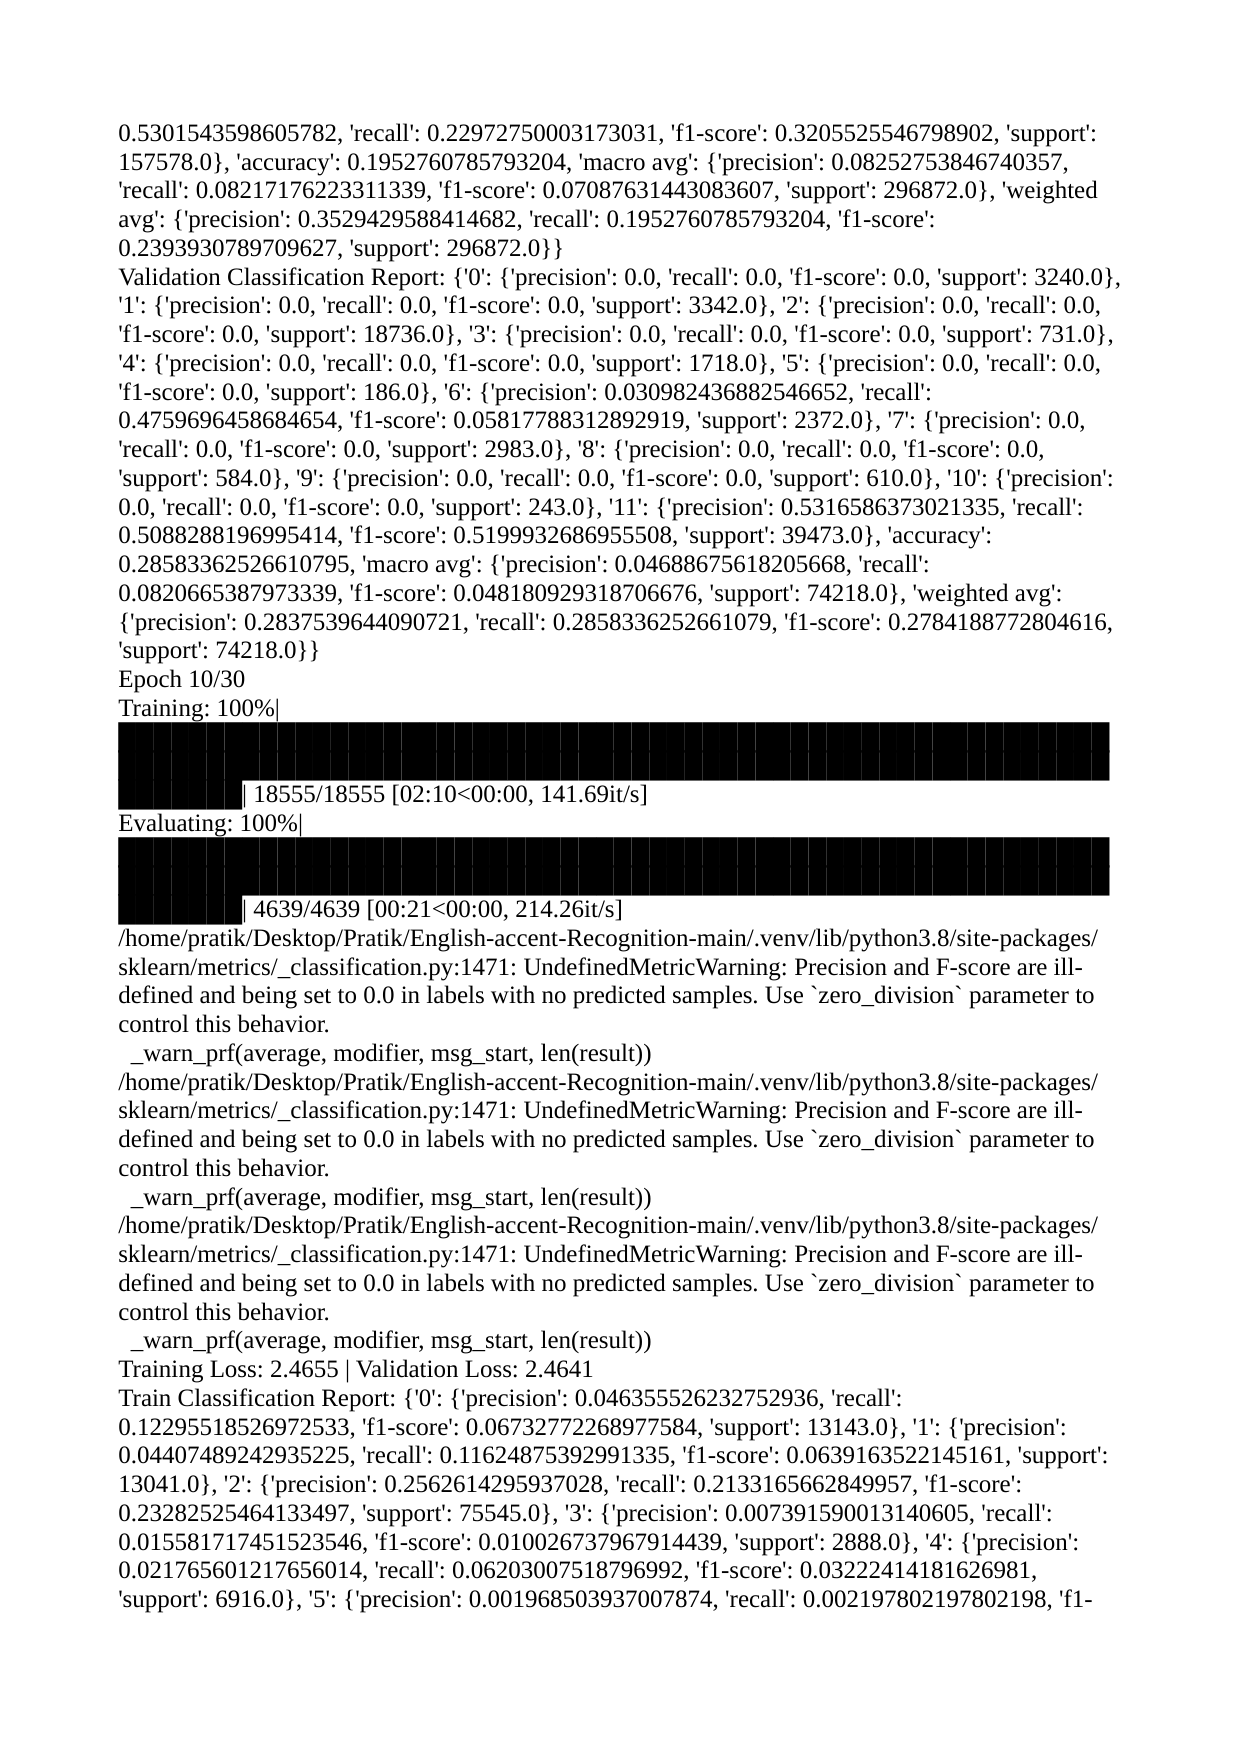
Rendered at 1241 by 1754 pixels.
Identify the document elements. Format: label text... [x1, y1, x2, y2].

text Epoch 10/30 [118, 664, 1122, 693]
text _warn_prf(average, modifier, msg_start, len(result)) [118, 1038, 1122, 1067]
text Validation Classification Report: {'0': {'precision': 0.0, 'recall': 0.0, 'f1-score': 0.0, 'support': 3240.0}, '1': {'precision': 0.0, 'recall': 0.0, 'f1-score': 0.0, 'support': 3342.0}, '2': {'precision': 0.0, 'recall': 0.0, 'f1-score': 0.0, 'support': 18736.0}, '3': {'precision': 0.0, 'recall': 0.0, 'f1-score': 0.0, 'support': 731.0}, '4': {'precision': 0.0, 'recall': 0.0, 'f1-score': 0.0, 'support': 1718.0}, '5': {'precision': 0.0, 'recall': 0.0, 'f1-score': 0.0, 'support': 186.0}, '6': {'precision': 0.030982436882546652, 'recall': 0.4759696458684654, 'f1-score': 0.05817788312892919, 'support': 2372.0}, '7': {'precision': 0.0, 'recall': 0.0, 'f1-score': 0.0, 'support': 2983.0}, '8': {'precision': 0.0, 'recall': 0.0, 'f1-score': 0.0, 'support': 584.0}, '9': {'precision': 0.0, 'recall': 0.0, 'f1-score': 0.0, 'support': 610.0}, '10': {'precision': 0.0, 'recall': 0.0, 'f1-score': 0.0, 'support': 243.0}, '11': {'precision': 0.5316586373021335, 'recall': 0.5088288196995414, 'f1-score': 0.5199932686955508, 'support': 39473.0}, 'accuracy': 0.28583362526610795, 'macro avg': {'precision': 0.04688675618205668, 'recall': 0.0820665387973339, 'f1-score': 0.048180929318706676, 'support': 74218.0}, 'weighted avg': {'precision': 0.2837539644090721, 'recall': 0.2858336252661079, 'f1-score': 0.2784188772804616, 'support': 74218.0}} [118, 262, 1122, 664]
text /home/pratik/Desktop/Pratik/English-accent-Recognition-main/.venv/lib/python3.8/site-packages/sklearn/metrics/_classification.py:1471: UndefinedMetricWarning: Precision and F-score are ill-defined and being set to 0.0 in labels with no predicted samples. Use `zero_division` parameter to control this behavior. [118, 1211, 1122, 1326]
text /home/pratik/Desktop/Pratik/English-accent-Recognition-main/.venv/lib/python3.8/site-packages/sklearn/metrics/_classification.py:1471: UndefinedMetricWarning: Precision and F-score are ill-defined and being set to 0.0 in labels with no predicted samples. Use `zero_division` parameter to control this behavior. [118, 923, 1122, 1038]
text 0.5301543598605782, 'recall': 0.22972750003173031, 'f1-score': 0.3205525546798902, 'support': 157578.0}, 'accuracy': 0.1952760785793204, 'macro avg': {'precision': 0.08252753846740357, 'recall': 0.08217176223311339, 'f1-score': 0.07087631443083607, 'support': 296872.0}, 'weighted avg': {'precision': 0.3529429588414682, 'recall': 0.1952760785793204, 'f1-score': 0.2393930789709627, 'support': 296872.0}} [118, 118, 1122, 262]
text Training: 100%|███████████████████████████████████████████████████████████████████████████████████████████████████████████████████████| 18555/18555 [02:10<00:00, 141.69it/s] [118, 693, 1122, 808]
text Train Classification Report: {'0': {'precision': 0.046355526232752936, 'recall': 0.12295518526972533, 'f1-score': 0.06732772268977584, 'support': 13143.0}, '1': {'precision': 0.04407489242935225, 'recall': 0.11624875392991335, 'f1-score': 0.0639163522145161, 'support': 13041.0}, '2': {'precision': 0.2562614295937028, 'recall': 0.2133165662849957, 'f1-score': 0.23282525464133497, 'support': 75545.0}, '3': {'precision': 0.007391590013140605, 'recall': 0.015581717451523546, 'f1-score': 0.010026737967914439, 'support': 2888.0}, '4': {'precision': 0.021765601217656014, 'recall': 0.06203007518796992, 'f1-score': 0.03222414181626981, 'support': 6916.0}, '5': {'precision': 0.001968503937007874, 'recall': 0.002197802197802198, 'f1- [118, 1383, 1122, 1613]
text Evaluating: 100%|███████████████████████████████████████████████████████████████████████████████████████████████████████████████████████| 4639/4639 [00:21<00:00, 214.26it/s] [118, 808, 1122, 923]
text /home/pratik/Desktop/Pratik/English-accent-Recognition-main/.venv/lib/python3.8/site-packages/sklearn/metrics/_classification.py:1471: UndefinedMetricWarning: Precision and F-score are ill-defined and being set to 0.0 in labels with no predicted samples. Use `zero_division` parameter to control this behavior. [118, 1067, 1122, 1182]
text Training Loss: 2.4655 | Validation Loss: 2.4641 [118, 1354, 1122, 1383]
text _warn_prf(average, modifier, msg_start, len(result)) [118, 1182, 1122, 1211]
text _warn_prf(average, modifier, msg_start, len(result)) [118, 1326, 1122, 1354]
